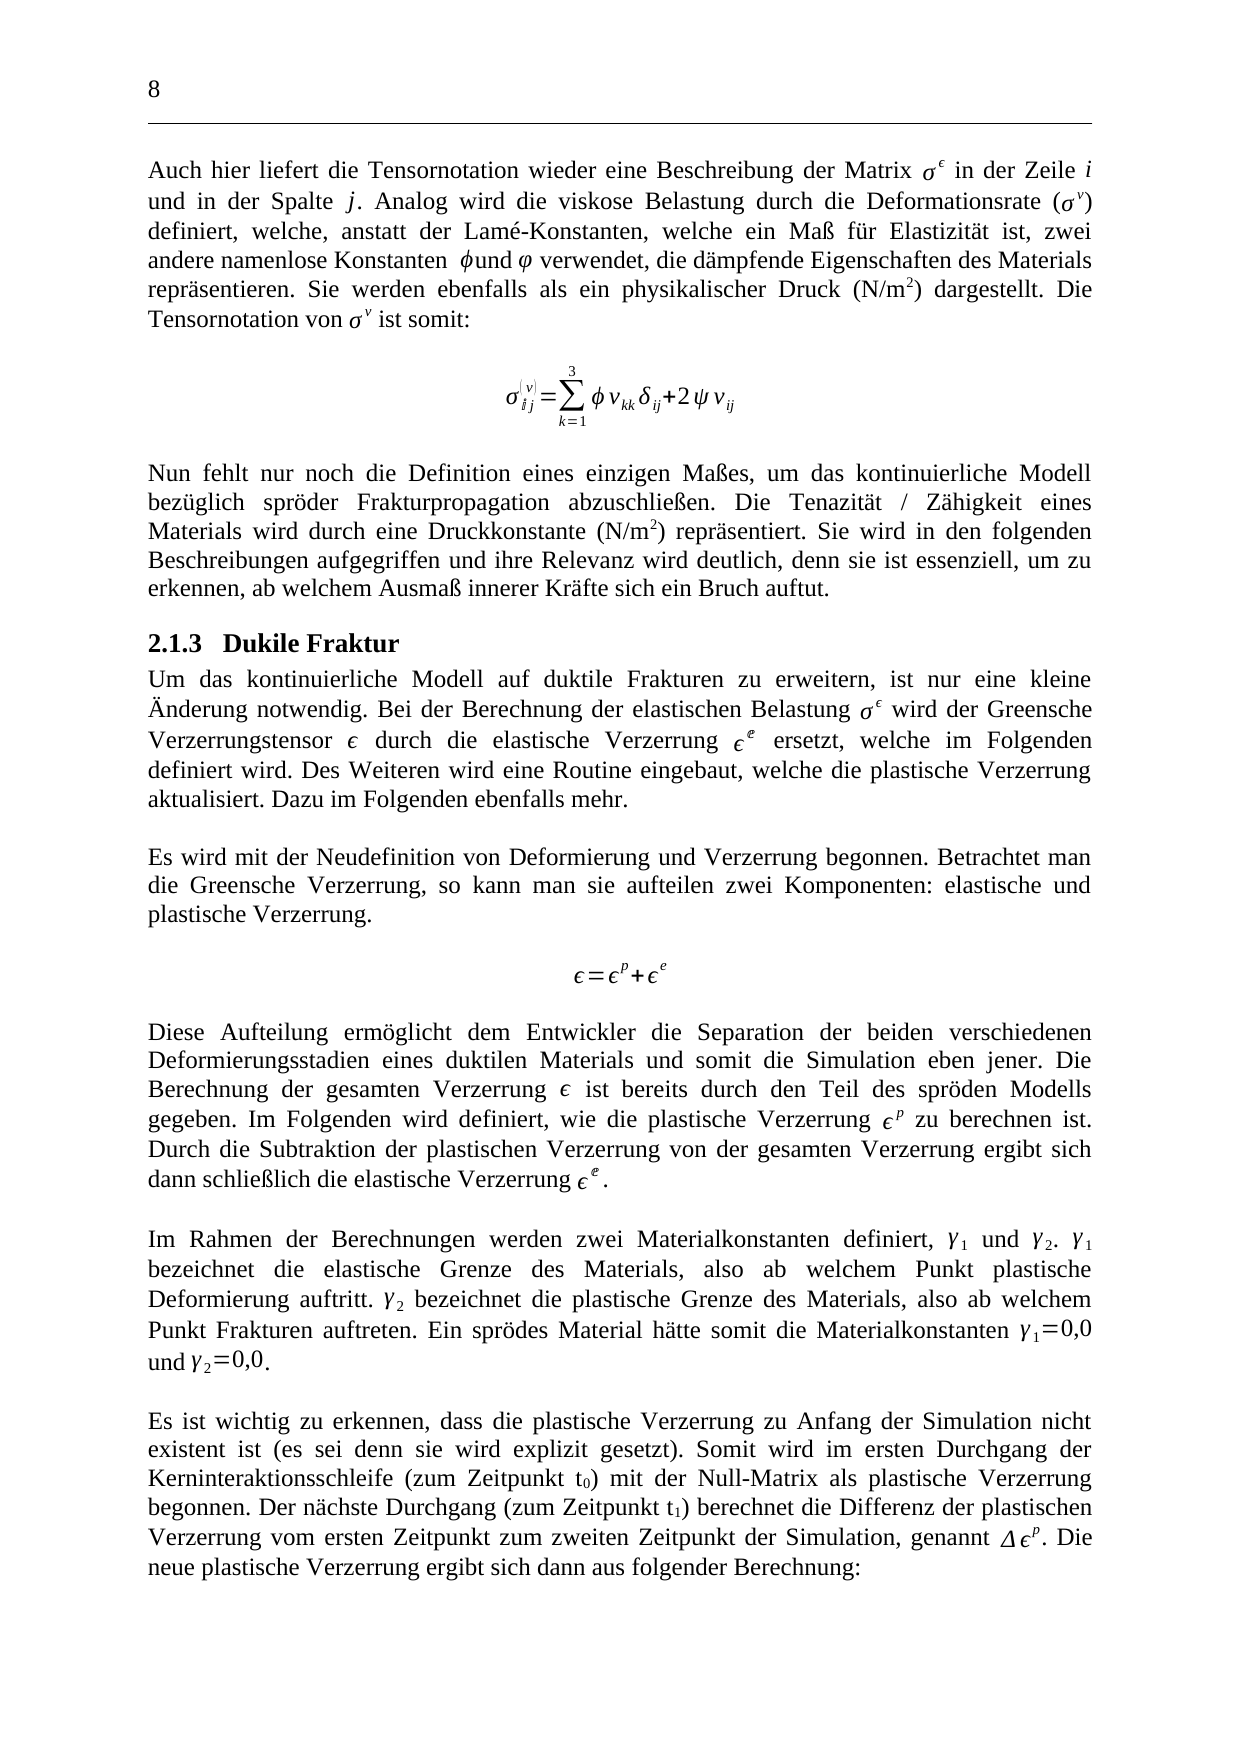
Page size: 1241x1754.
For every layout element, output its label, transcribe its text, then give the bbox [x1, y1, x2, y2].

text Diese Aufteilung ermöglicht dem Entwickler die Separation der beiden verschiedenen Deformierungsstadien eines duktilen Materials und somit die Simulation eben jener. Die Berechnung der gesamten Verzerrung ist bereits durch den Teil des spröden Modells gegeben. Im Folgenden wird definiert, wie die plastische Verzerrung zu berechnen ist. Durch die Subtraktion der plastischen Verzerrung von der gesamten Verzerrung ergibt sich dann schließlich die elastische Verzerrung . [148, 1017, 1092, 1194]
text Auch hier liefert die Tensornotation wieder eine Beschreibung der Matrix in der Zeile und in der Spalte . Analog wird die viskose Belastung durch die Deformationsrate () definiert, welche, anstatt der Lamé-Konstanten, welche ein Maß für Elastizität ist, zwei andere namenlose Konstanten und verwendet, die dämpfende Eigenschaften des Materials repräsentieren. Sie werden ebenfalls als ein physikalischer Druck (N/m2) dargestellt. Die Tensornotation von ist somit: [148, 154, 1092, 334]
text Es wird mit der Neudefinition von Deformierung und Verzerrung begonnen. Betrachtet man die Greensche Verzerrung, so kann man sie aufteilen zwei Komponenten: elastische und plastische Verzerrung. [148, 842, 1092, 928]
text Es ist wichtig zu erkennen, dass die plastische Verzerrung zu Anfang der Simulation nicht existent ist (es sei denn sie wird explizit gesetzt). Somit wird im ersten Durchgang der Kerninteraktionsschleife (zum Zeitpunkt t0) mit der Null-Matrix als plastische Verzerrung begonnen. Der nächste Durchgang (zum Zeitpunkt t1) berechnet die Differenz der plastischen Verzerrung vom ersten Zeitpunkt zum zweiten Zeitpunkt der Simulation, genannt . Die neue plastische Verzerrung ergibt sich dann aus folgender Berechnung: [148, 1406, 1092, 1581]
text Um das kontinuierliche Modell auf duktile Frakturen zu erweitern, ist nur eine kleine Änderung notwendig. Bei der Berechnung der elastischen Belastung wird der Greensche Verzerrungstensor durch die elastische Verzerrung ersetzt, welche im Folgenden definiert wird. Des Weiteren wird eine Routine eingebaut, welche die plastische Verzerrung aktualisiert. Dazu im Folgenden ebenfalls mehr. [148, 664, 1092, 813]
text Im Rahmen der Berechnungen werden zwei Materialkonstanten definiert, und . bezeichnet die elastische Grenze des Materials, also ab welchem Punkt plastische Deformierung auftritt. bezeichnet die plastische Grenze des Materials, also ab welchem Punkt Frakturen auftreten. Ein sprödes Material hätte somit die Materialkonstanten und . [148, 1223, 1092, 1377]
text Nun fehlt nur noch die Definition eines einzigen Maßes, um das kontinuierliche Modell bezüglich spröder Frakturpropagation abzuschließen. Die Tenazität / Zähigkeit eines Materials wird durch eine Druckkonstante (N/m2) repräsentiert. Sie wird in den folgenden Beschreibungen aufgegriffen und ihre Relevanz wird deutlich, denn sie ist essenziell, um zu erkennen, ab welchem Ausmaß innerer Kräfte sich ein Bruch auftut. [148, 458, 1092, 602]
subtitle Dukile Fraktur [148, 627, 1092, 658]
